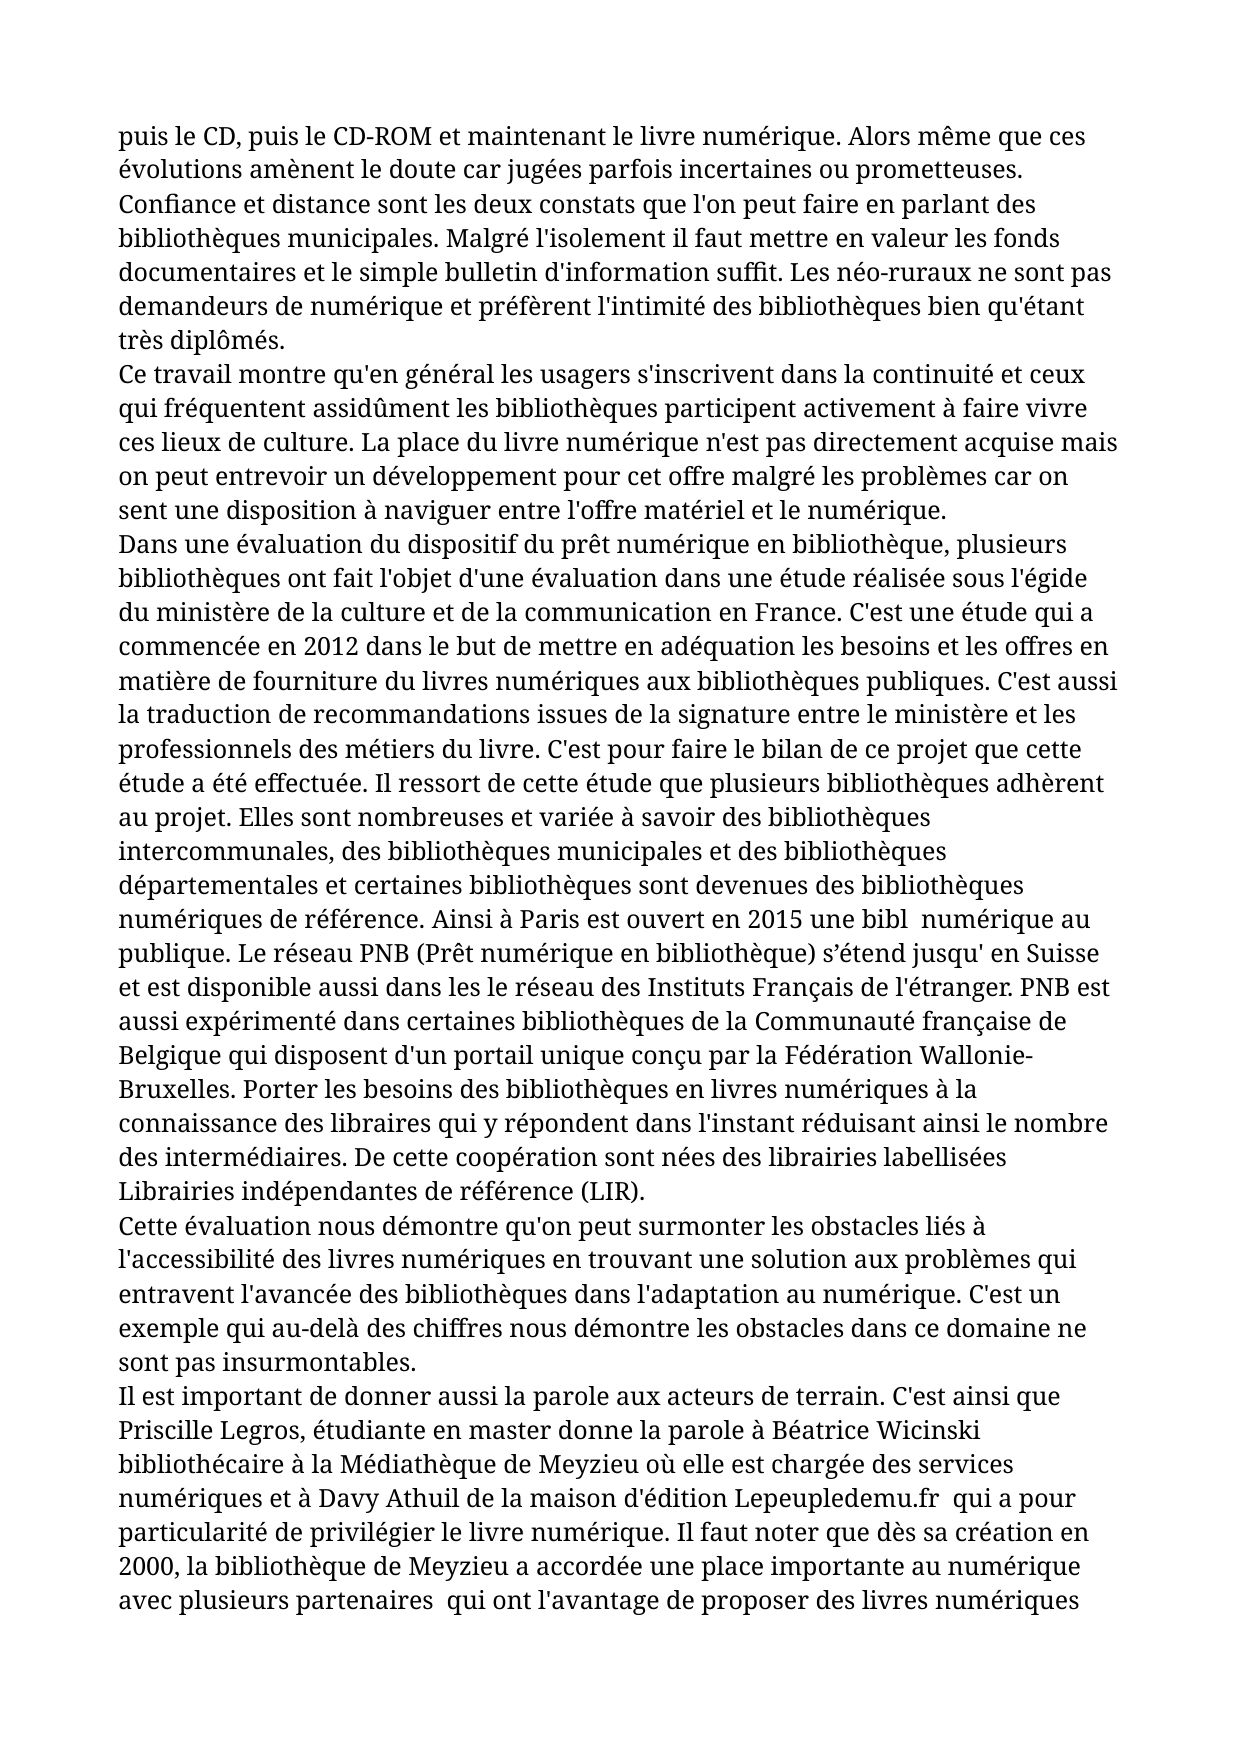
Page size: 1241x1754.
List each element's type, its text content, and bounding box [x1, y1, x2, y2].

text puis le CD, puis le CD-ROM et maintenant le livre numérique. Alors même que ces évolutions amènent le doute car jugées parfois incertaines ou prometteuses. [118, 118, 1122, 186]
text Ce travail montre qu'en général les usagers s'inscrivent dans la continuité et ceux qui fréquentent assidûment les bibliothèques participent activement à faire vivre ces lieux de culture. La place du livre numérique n'est pas directement acquise mais on peut entrevoir un développement pour cet offre malgré les problèmes car on sent une disposition à naviguer entre l'offre matériel et le numérique. [118, 357, 1122, 527]
text Dans une évaluation du dispositif du prêt numérique en bibliothèque, plusieurs bibliothèques ont fait l'objet d'une évaluation dans une étude réalisée sous l'égide du ministère de la culture et de la communication en France. C'est une étude qui a commencée en 2012 dans le but de mettre en adéquation les besoins et les offres en matière de fourniture du livres numériques aux bibliothèques publiques. C'est aussi la traduction de recommandations issues de la signature entre le ministère et les professionnels des métiers du livre. C'est pour faire le bilan de ce projet que cette étude a été effectuée. Il ressort de cette étude que plusieurs bibliothèques adhèrent au projet. Elles sont nombreuses et variée à savoir des bibliothèques intercommunales, des bibliothèques municipales et des bibliothèques départementales et certaines bibliothèques sont devenues des bibliothèques numériques de référence. Ainsi à Paris est ouvert en 2015 une bibl numérique au publique. Le réseau PNB (Prêt numérique en bibliothèque) s’étend jusqu' en Suisse et est disponible aussi dans les le réseau des Instituts Français de l'étranger. PNB est aussi expérimenté dans certaines bibliothèques de la Communauté française de Belgique qui disposent d'un portail unique conçu par la Fédération Wallonie-Bruxelles. Porter les besoins des bibliothèques en livres numériques à la connaissance des libraires qui y répondent dans l'instant réduisant ainsi le nombre des intermédiaires. De cette coopération sont nées des librairies labellisées Librairies indépendantes de référence (LIR). [118, 527, 1122, 1208]
text Cette évaluation nous démontre qu'on peut surmonter les obstacles liés à l'accessibilité des livres numériques en trouvant une solution aux problèmes qui entravent l'avancée des bibliothèques dans l'adaptation au numérique. C'est un exemple qui au-delà des chiffres nous démontre les obstacles dans ce domaine ne sont pas insurmontables. [118, 1208, 1122, 1378]
text Il est important de donner aussi la parole aux acteurs de terrain. C'est ainsi que Priscille Legros, étudiante en master donne la parole à Béatrice Wicinski bibliothécaire à la Médiathèque de Meyzieu où elle est chargée des services numériques et à Davy Athuil de la maison d'édition Lepeupledemu.fr qui a pour particularité de privilégier le livre numérique. Il faut noter que dès sa création en 2000, la bibliothèque de Meyzieu a accordée une place importante au numérique avec plusieurs partenaires qui ont l'avantage de proposer des livres numériques [118, 1378, 1122, 1617]
text Confiance et distance sont les deux constats que l'on peut faire en parlant des bibliothèques municipales. Malgré l'isolement il faut mettre en valeur les fonds documentaires et le simple bulletin d'information suffit. Les néo-ruraux ne sont pas demandeurs de numérique et préfèrent l'intimité des bibliothèques bien qu'étant très diplômés. [118, 186, 1122, 357]
